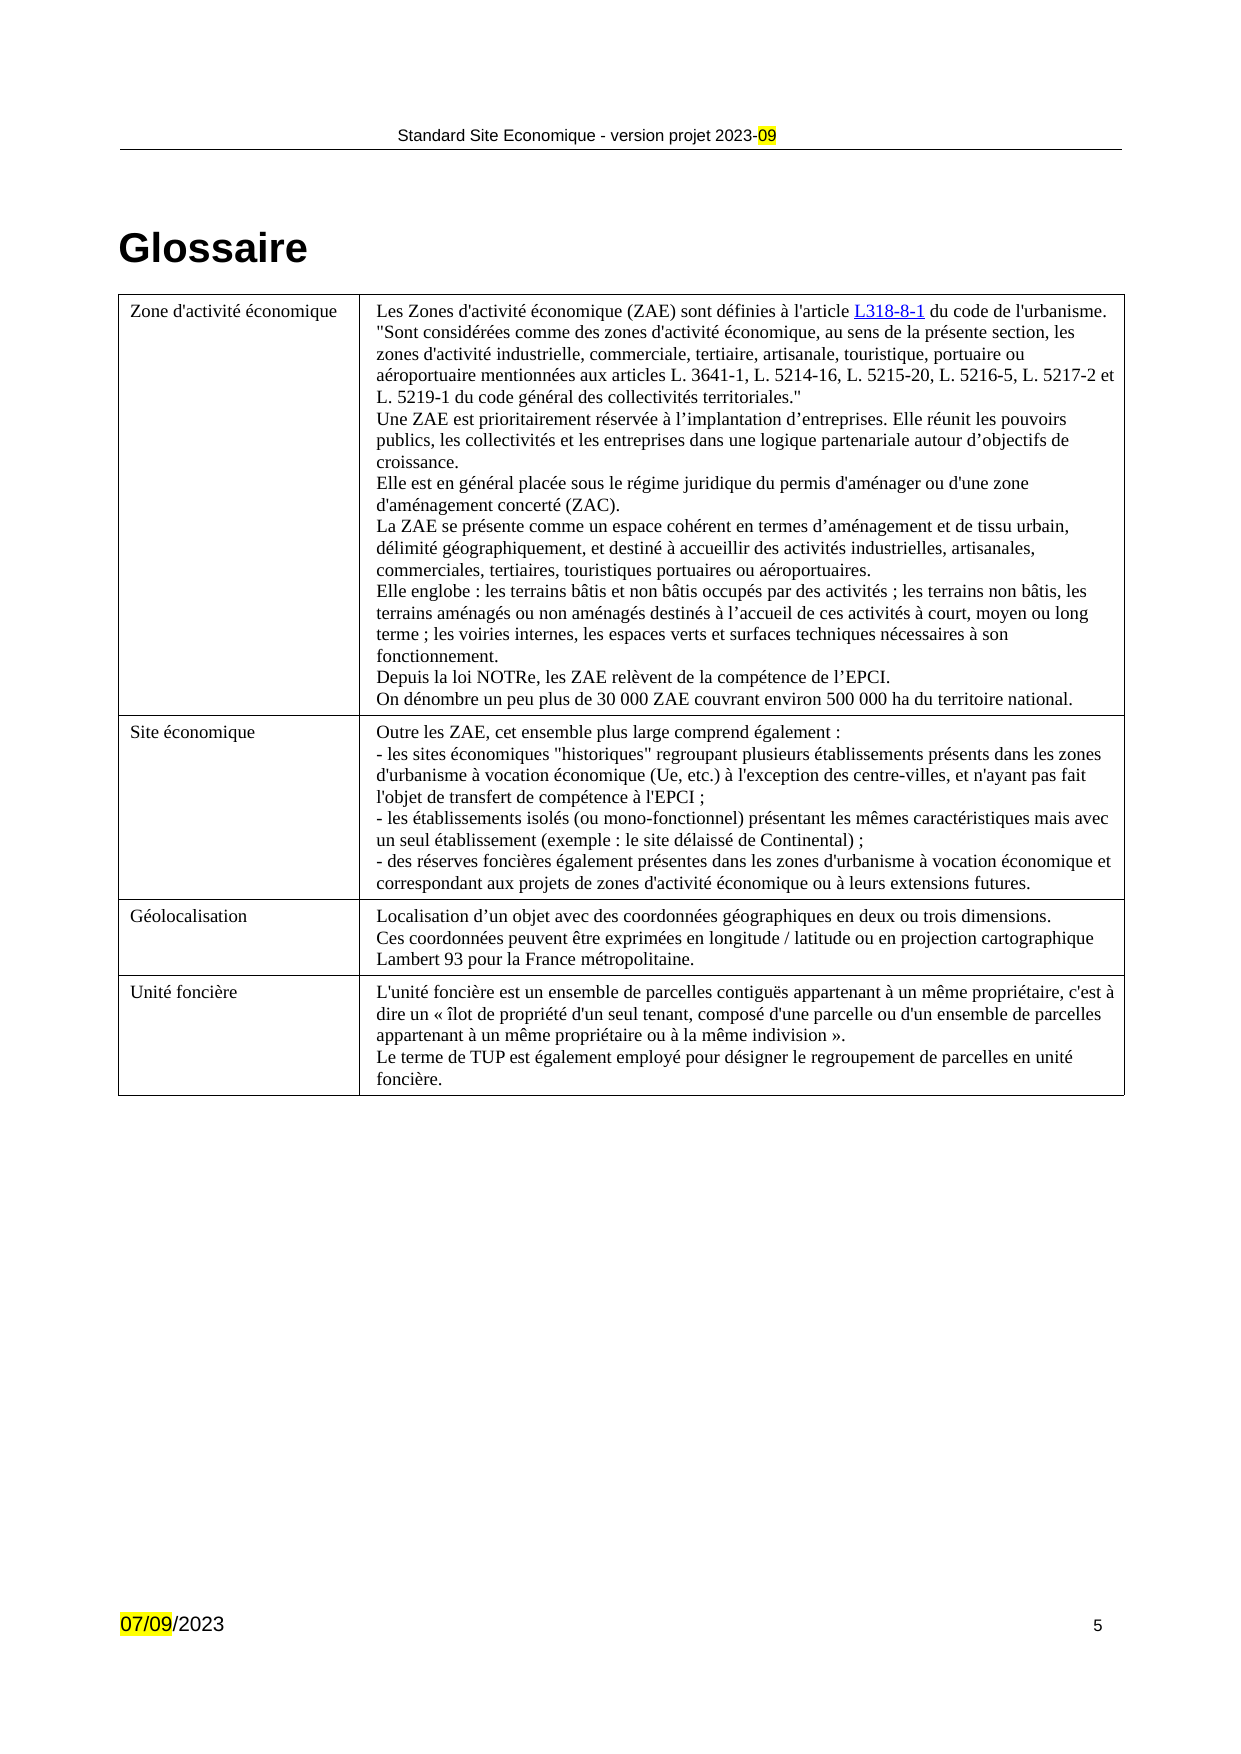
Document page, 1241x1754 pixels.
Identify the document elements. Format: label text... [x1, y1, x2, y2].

table_cell L'unité foncière est un ensemble de parcelles contiguës appartenant à un même propriétaire, c'est à dire un « îlot de propriété d'un seul tenant, composé d'une parcelle ou d'un ensemble de parcelles appartenant à un même propriétaire ou à la même indivision ». Le terme de TUP est également employé pour désigner le regroupement de parcelles en unité foncière. [360, 976, 1124, 1095]
text Glossaire [118, 224, 1116, 272]
table_cell Géolocalisation [119, 900, 359, 975]
table_cell Site économique [119, 716, 359, 899]
table_header Zone d'activité économique [119, 295, 359, 715]
table_cell Localisation d’un objet avec des coordonnées géographiques en deux ou trois dimensions. Ces coordonnées peuvent être exprimées en longitude / latitude ou en projection cartographique Lambert 93 pour la France métropolitaine. [360, 900, 1124, 975]
table_header Les Zones d'activité économique (ZAE) sont définies à l'article L318-8-1 du code de l'urbanisme. "Sont considérées comme des zones d'activité économique, au sens de la présente section, les zones d'activité industrielle, commerciale, tertiaire, artisanale, touristique, portuaire ou aéroportuaire mentionnées aux articles L. 3641-1, L. 5214-16, L. 5215-20, L. 5216-5, L. 5217-2 et L. 5219-1 du code général des collectivités territoriales." Une ZAE est prioritairement réservée à l’implantation d’entreprises. Elle réunit les pouvoirs publics, les collectivités et les entreprises dans une logique partenariale autour d’objectifs de croissance. Elle est en général placée sous le régime juridique du permis d'aménager ou d'une zone d'aménagement concerté (ZAC). La ZAE se présente comme un espace cohérent en termes d’aménagement et de tissu urbain, délimité géographiquement, et destiné à accueillir des activités industrielles, artisanales, commerciales, tertiaires, touristiques portuaires ou aéroportuaires. Elle englobe : les terrains bâtis et non bâtis occupés par des activités ; les terrains non bâtis, les terrains aménagés ou non aménagés destinés à l’accueil de ces activités à court, moyen ou long terme ; les voiries internes, les espaces verts et surfaces techniques nécessaires à son fonctionnement. Depuis la loi NOTRe, les ZAE relèvent de la compétence de l’EPCI. On dénombre un peu plus de 30 000 ZAE couvrant environ 500 000 ha du territoire national. [360, 295, 1124, 715]
table_cell Outre les ZAE, cet ensemble plus large comprend également : - les sites économiques "historiques" regroupant plusieurs établissements présents dans les zones d'urbanisme à vocation économique (Ue, etc.) à l'exception des centre-villes, et n'ayant pas fait l'objet de transfert de compétence à l'EPCI ; - les établissements isolés (ou mono-fonctionnel) présentant les mêmes caractéristiques mais avec un seul établissement (exemple : le site délaissé de Continental) ; - des réserves foncières également présentes dans les zones d'urbanisme à vocation économique et correspondant aux projets de zones d'activité économique ou à leurs extensions futures. [360, 716, 1124, 899]
table_cell Unité foncière [119, 976, 359, 1095]
